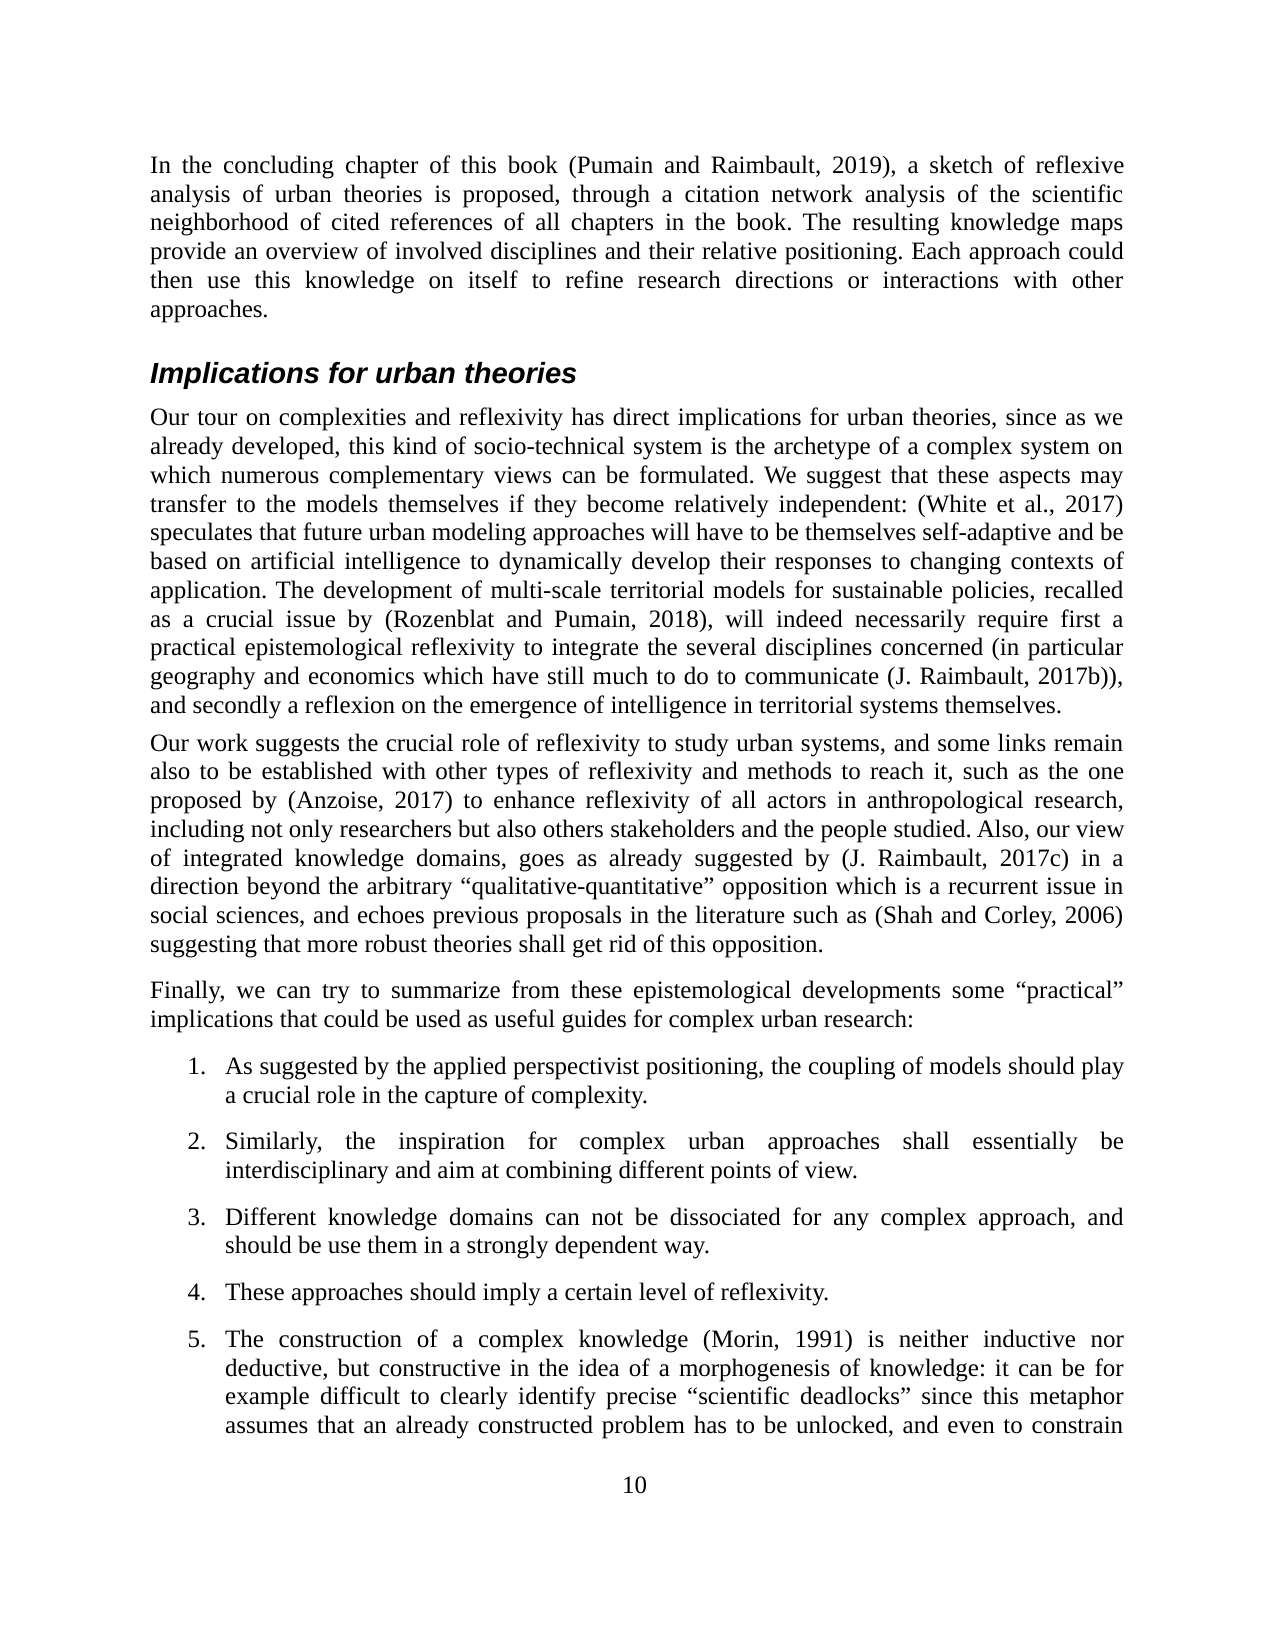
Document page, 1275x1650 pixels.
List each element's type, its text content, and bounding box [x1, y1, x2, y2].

text Finally, we can try to summarize from these epistemological developments some “practical” implications that could be used as useful guides for complex urban research: [150, 976, 1125, 1033]
text In the concluding chapter of this book (Pumain and Raimbault, 2019), a sketch of reflexive analysis of urban theories is proposed, through a citation network analysis of the scientific neighborhood of cited references of all chapters in the book. The resulting knowledge maps provide an overview of involved disciplines and their relative positioning. Each approach could then use this knowledge on itself to refine research directions or interactions with other approaches. [150, 150, 1125, 322]
text Our work suggests the crucial role of reflexivity to study urban systems, and some links remain also to be established with other types of reflexivity and methods to reach it, such as the one proposed by (Anzoise, 2017) to enhance reflexivity of all actors in anthropological research, including not only researchers but also others stakeholders and the people studied. Also, our view of integrated knowledge domains, goes as already suggested by (J. Raimbault, 2017c) in a direction beyond the arbitrary “qualitative-quantitative” opposition which is a recurrent issue in social sciences, and echoes previous proposals in the literature such as (Shah and Corley, 2006) suggesting that more robust theories shall get rid of this opposition. [150, 728, 1125, 958]
list These approaches should imply a certain level of reflexivity. [187, 1277, 1125, 1306]
list Similarly, the inspiration for complex urban approaches shall essentially be interdisciplinary and aim at combining different points of view. [187, 1126, 1125, 1184]
subtitle Implications for urban theories [150, 356, 1125, 390]
list As suggested by the applied perspectivist positioning, the coupling of models should play a crucial role in the capture of complexity. [187, 1051, 1125, 1108]
list Different knowledge domains can not be dissociated for any complex approach, and should be use them in a strongly dependent way. [187, 1202, 1125, 1259]
text Our tour on complexities and reflexivity has direct implications for urban theories, since as we already developed, this kind of socio-technical system is the archetype of a complex system on which numerous complementary views can be formulated. We suggest that these aspects may transfer to the models themselves if they become relatively independent: (White et al., 2017) speculates that future urban modeling approaches will have to be themselves self-adaptive and be based on artificial intelligence to dynamically develop their responses to changing contexts of application. The development of multi-scale territorial models for sustainable policies, recalled as a crucial issue by (Rozenblat and Pumain, 2018), will indeed necessarily require first a practical epistemological reflexivity to integrate the several disciplines concerned (in particular geography and economics which have still much to do to communicate (J. Raimbault, 2017b)), and secondly a reflexion on the emergence of intelligence in territorial systems themselves. [150, 402, 1125, 719]
list The construction of a complex knowledge (Morin, 1991) is neither inductive nor deductive, but constructive in the idea of a morphogenesis of knowledge: it can be for example difficult to clearly identify precise “scientific deadlocks” since this metaphor assumes that an already constructed problem has to be unlocked, and even to constrain [187, 1324, 1125, 1439]
